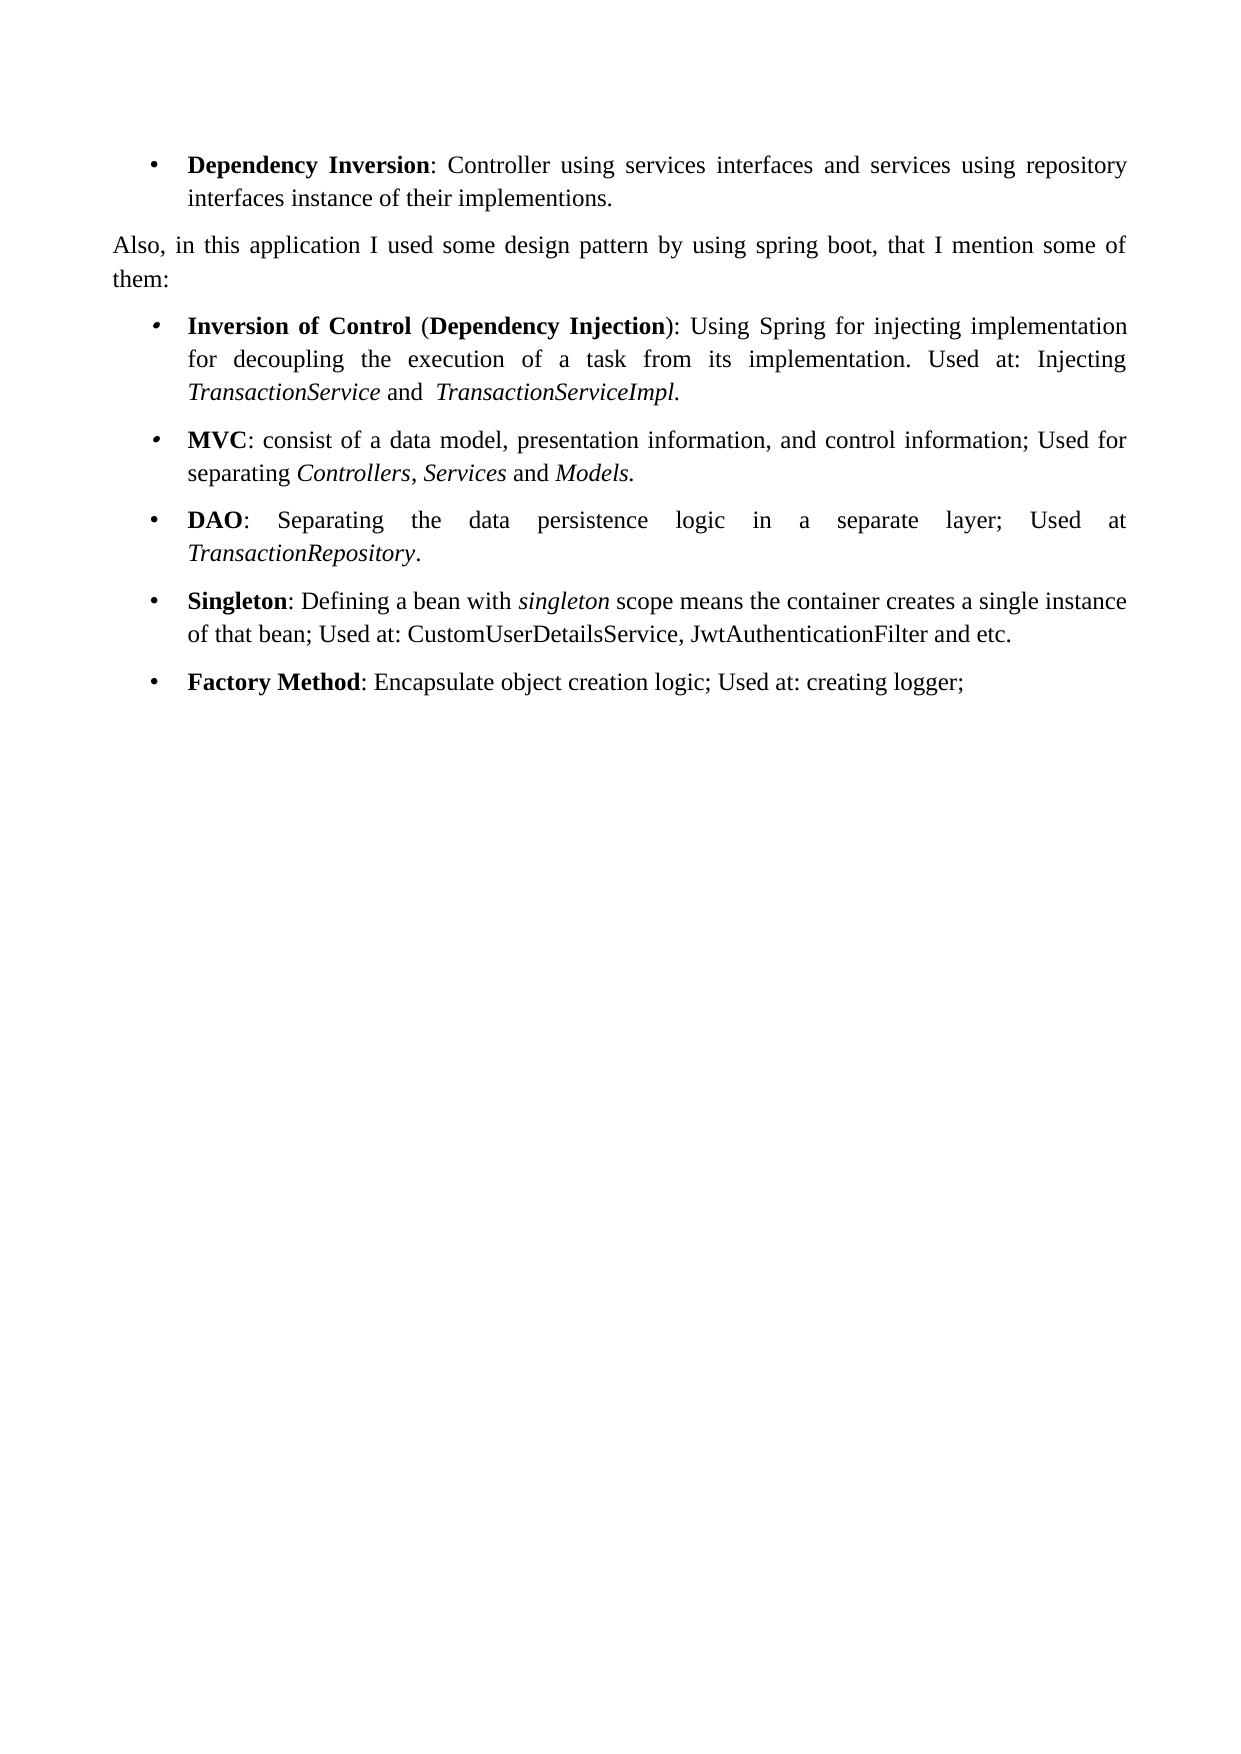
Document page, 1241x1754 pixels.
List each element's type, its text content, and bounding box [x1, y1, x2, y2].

list DAO: Separating the data persistence logic in a separate layer; Used at TransactionRepository. [150, 506, 1128, 567]
list MVC: consist of a data model, presentation information, and control information; Used for separating Controllers, Services and Models. [150, 425, 1128, 487]
list Singleton: Defining a bean with singleton scope means the container creates a single instance of that bean; Used at: CustomUserDetailsService, JwtAuthenticationFilter and etc. [150, 586, 1128, 648]
list Factory Method: Encapsulate object creation logic; Used at: creating logger; [150, 667, 1128, 696]
text Also, in this application I used some design pattern by using spring boot, that I mention some of them: [112, 231, 1128, 292]
list Dependency Inversion: Controller using services interfaces and services using repository interfaces instance of their implementions. [150, 150, 1128, 212]
list Inversion of Control (Dependency Injection): Using Spring for injecting implementation for decoupling the execution of a task from its implementation. Used at: Injecting TransactionService and TransactionServiceImpl. [150, 311, 1128, 406]
